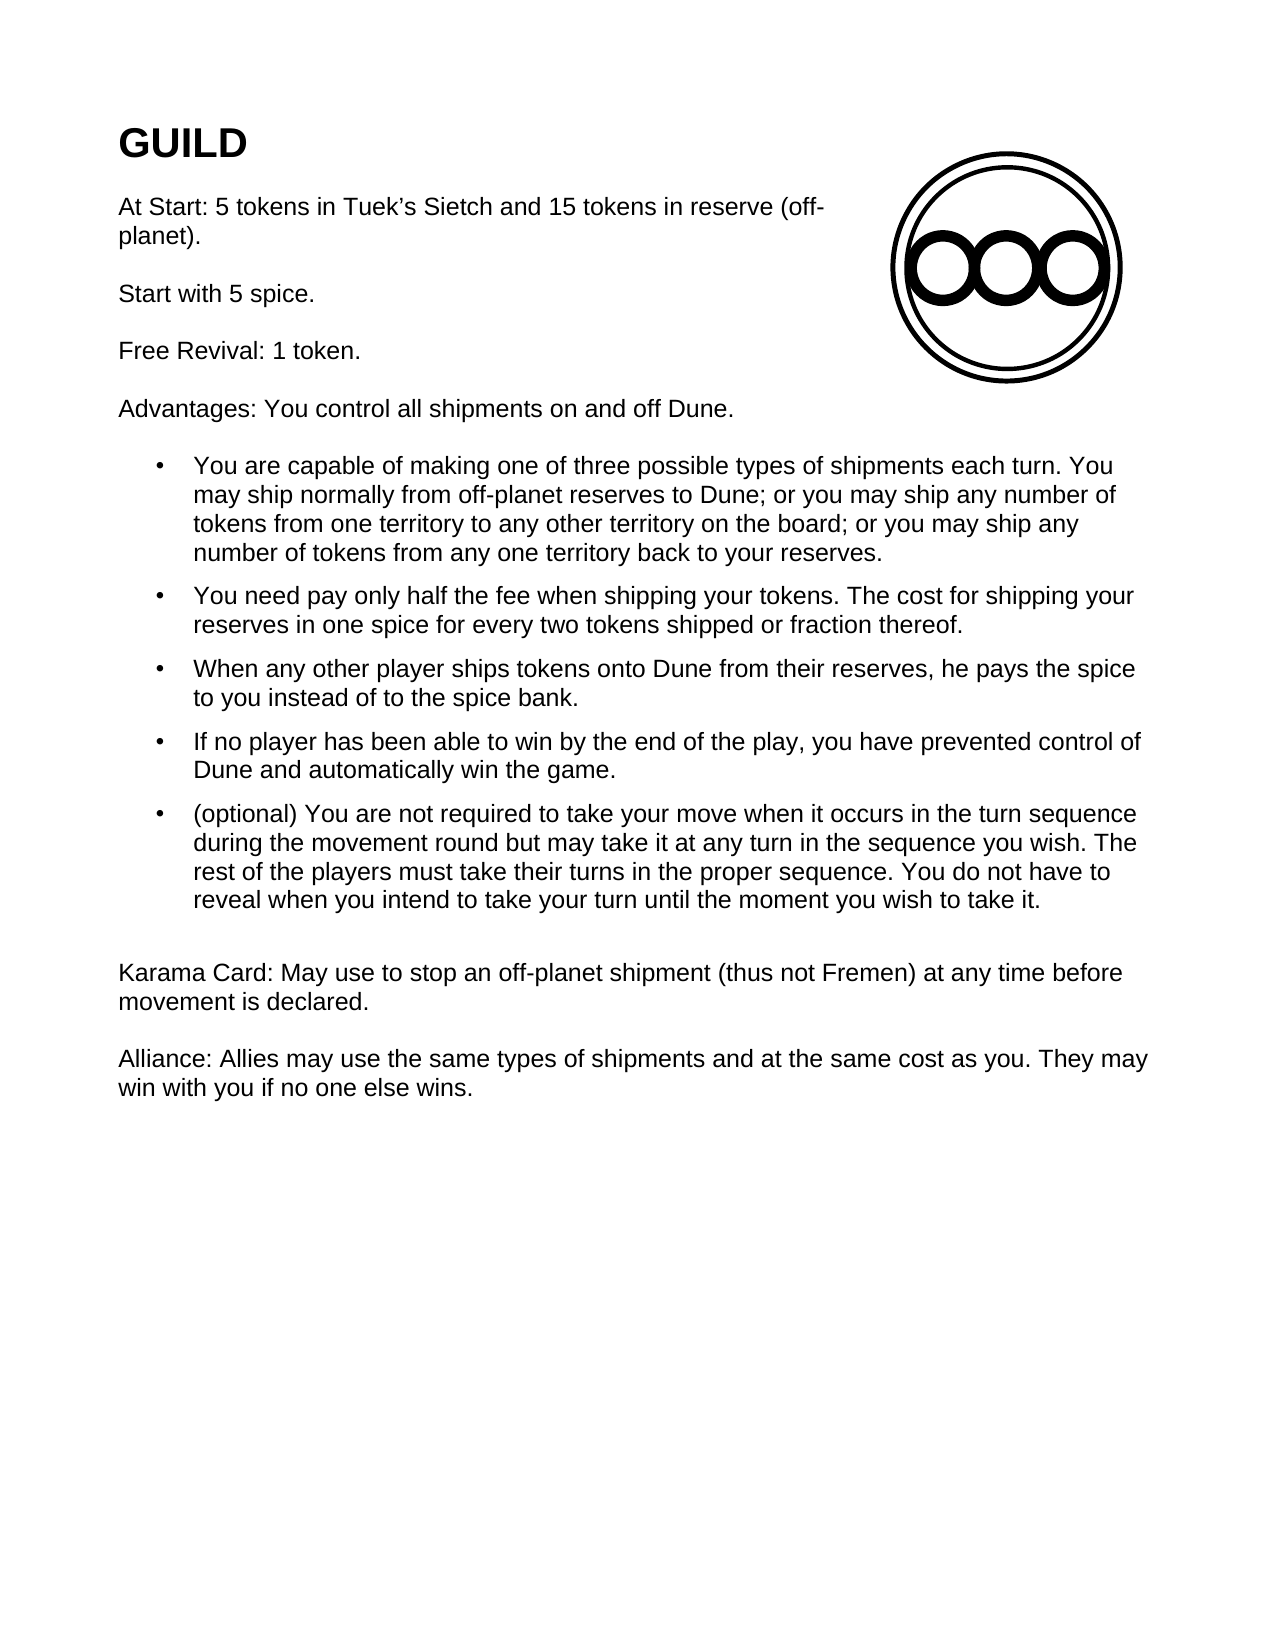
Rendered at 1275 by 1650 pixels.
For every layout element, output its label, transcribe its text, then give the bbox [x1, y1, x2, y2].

text At Start: 5 tokens in Tuek’s Sietch and 15 tokens in reserve (off-planet). [118, 192, 857, 250]
text Alliance: Allies may use the same types of shipments and at the same cost as you. They may win with you if no one else wins. [118, 1044, 1157, 1102]
list When any other player ships tokens onto Dune from their reserves, he pays the spice to you instead of to the spice bank. [156, 654, 1157, 711]
text Free Revival: 1 token. [118, 336, 857, 365]
text Start with 5 spice. [118, 279, 857, 307]
list If no player has been able to win by the end of the play, you have prevented control of Dune and automatically win the game. [156, 726, 1157, 784]
text Advantages: You control all shipments on and off Dune. [118, 394, 1157, 422]
list You need pay only half the fee when shipping your tokens. The cost for shipping your reserves in one spice for every two tokens shipped or fraction thereof. [156, 581, 1157, 639]
text Karama Card: May use to stop an off-planet shipment (thus not Fremen) at any time before movement is declared. [118, 958, 1157, 1015]
text GUILD [118, 118, 857, 166]
list You are capable of making one of three possible types of shipments each turn. You may ship normally from off-planet reserves to Dune; or you may ship any number of tokens from one territory to any other territory on the board; or you may ship any number of tokens from any one territory back to your reserves. [156, 451, 1157, 566]
list (optional) You are not required to take your move when it occurs in the turn sequence during the movement round but may take it at any turn in the sequence you wish. The rest of the players must take their turns in the proper sequence. You do not have to reveal when you intend to take your turn until the moment you wish to take it. [156, 799, 1157, 914]
